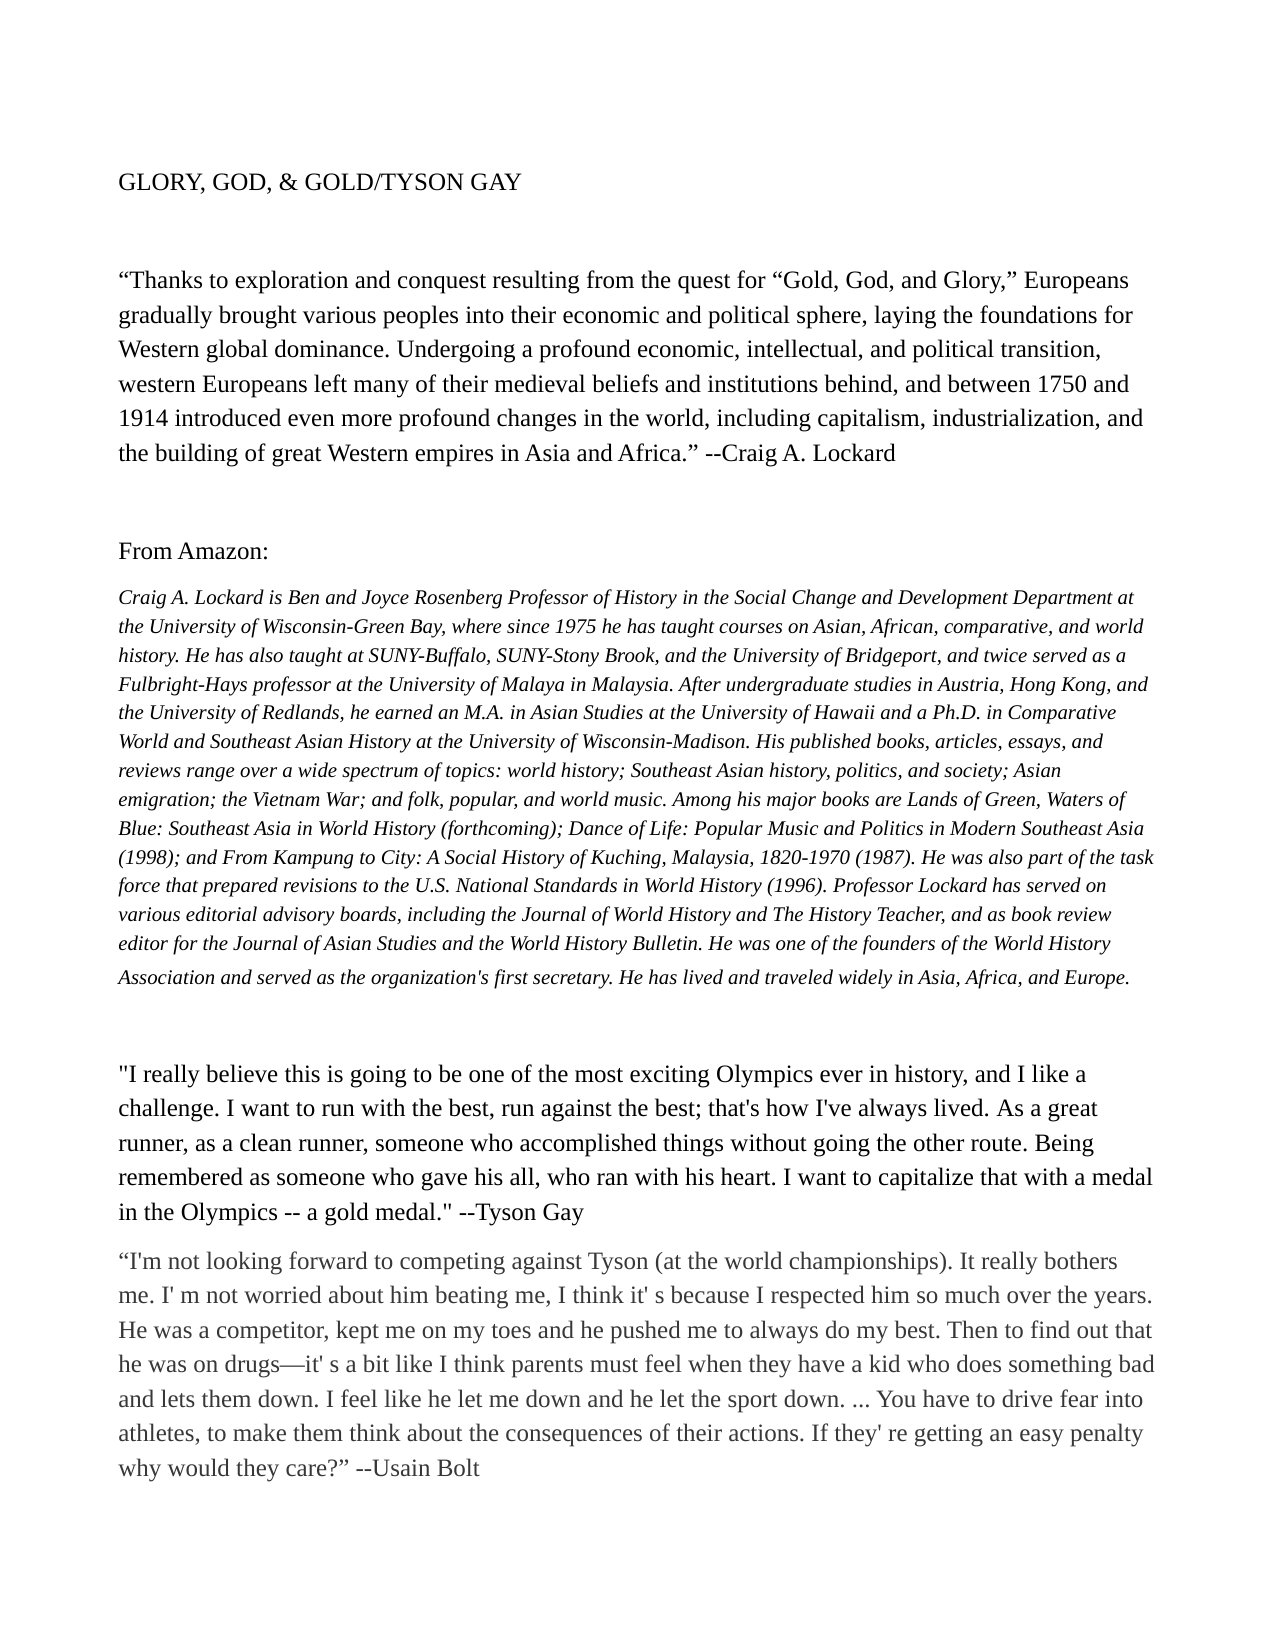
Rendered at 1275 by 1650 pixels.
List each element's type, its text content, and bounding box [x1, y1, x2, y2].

text “Thanks to exploration and conquest resulting from the quest for “Gold, God, and Glory,” Europeans gradually brought various peoples into their economic and political sphere, laying the foundations for Western global dominance. Undergoing a profound economic, intellectual, and political transition, western Europeans left many of their medieval beliefs and institutions behind, and between 1750 and 1914 introduced even more profound changes in the world, including capitalism, industrialization, and the building of great Western empires in Asia and Africa.” --Craig A. Lockard [118, 265, 1157, 466]
text "I really believe this is going to be one of the most exciting Olympics ever in history, and I like a challenge. I want to run with the best, run against the best; that's how I've always lived. As a great runner, as a clean runner, someone who accomplished things without going the other route. Being remembered as someone who gave his all, who ran with his heart. I want to capitalize that with a medal in the Olympics -- a gold medal." --Tyson Gay [118, 1059, 1157, 1226]
text From Amazon: [118, 536, 1157, 564]
text GLORY, GOD, & GOLD/TYSON GAY [118, 167, 1157, 196]
text “I'm not looking forward to competing against Tyson (at the world championships). It really bothers me. I' m not worried about him beating me, I think it' s because I respected him so much over the years. He was a competitor, kept me on my toes and he pushed me to always do my best. Then to find out that he was on drugs—it' s a bit like I think parents must feel when they have a kid who does something bad and lets them down. I feel like he let me down and he let the sport down. ... You have to drive fear into athletes, to make them think about the consequences of their actions. If they' re getting an easy penalty why would they care?” --Usain Bolt [118, 1246, 1157, 1482]
text Craig A. Lockard is Ben and Joyce Rosenberg Professor of History in the Social Change and Development Department at the University of Wisconsin-Green Bay, where since 1975 he has taught courses on Asian, African, comparative, and world history. He has also taught at SUNY-Buffalo, SUNY-Stony Brook, and the University of Bridgeport, and twice served as a Fulbright-Hays professor at the University of Malaya in Malaysia. After undergraduate studies in Austria, Hong Kong, and the University of Redlands, he earned an M.A. in Asian Studies at the University of Hawaii and a Ph.D. in Comparative World and Southeast Asian History at the University of Wisconsin-Madison. His published books, articles, essays, and reviews range over a wide spectrum of topics: world history; Southeast Asian history, politics, and society; Asian emigration; the Vietnam War; and folk, popular, and world music. Among his major books are Lands of Green, Waters of Blue: Southeast Asia in World History (forthcoming); Dance of Life: Popular Music and Politics in Modern Southeast Asia (1998); and From Kampung to City: A Social History of Kuching, Malaysia, 1820-1970 (1987). He was also part of the task force that prepared revisions to the U.S. National Standards in World History (1996). Professor Lockard has served on various editorial advisory boards, including the Journal of World History and The History Teacher, and as book review editor for the Journal of Asian Studies and the World History Bulletin. He was one of the founders of the World History Association and served as the organization's first secretary. He has lived and traveled widely in Asia, Africa, and Europe. [118, 585, 1157, 990]
